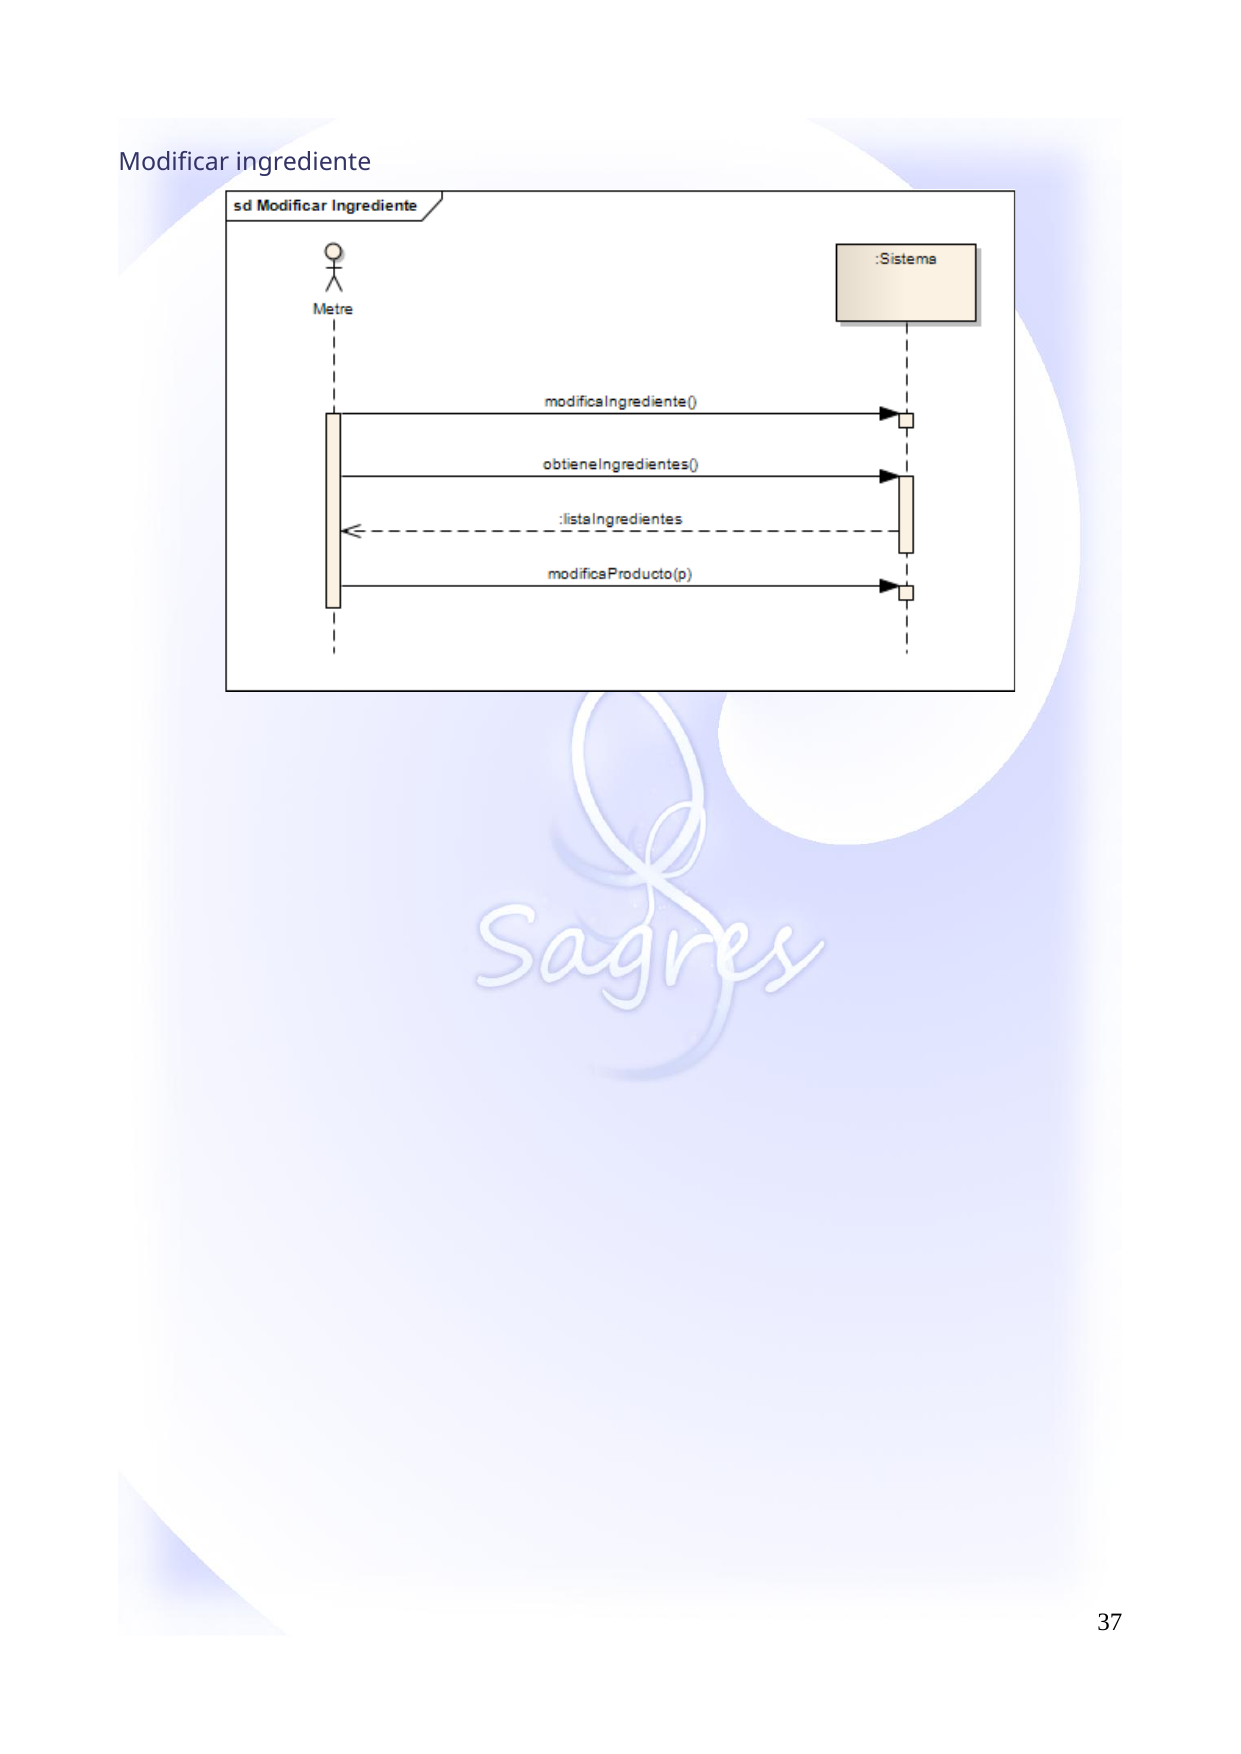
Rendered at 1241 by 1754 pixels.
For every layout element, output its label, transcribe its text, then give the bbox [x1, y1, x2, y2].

picture [118, 118, 1122, 143]
picture [118, 177, 1122, 1636]
subtitle Modificar ingrediente [118, 143, 1122, 177]
